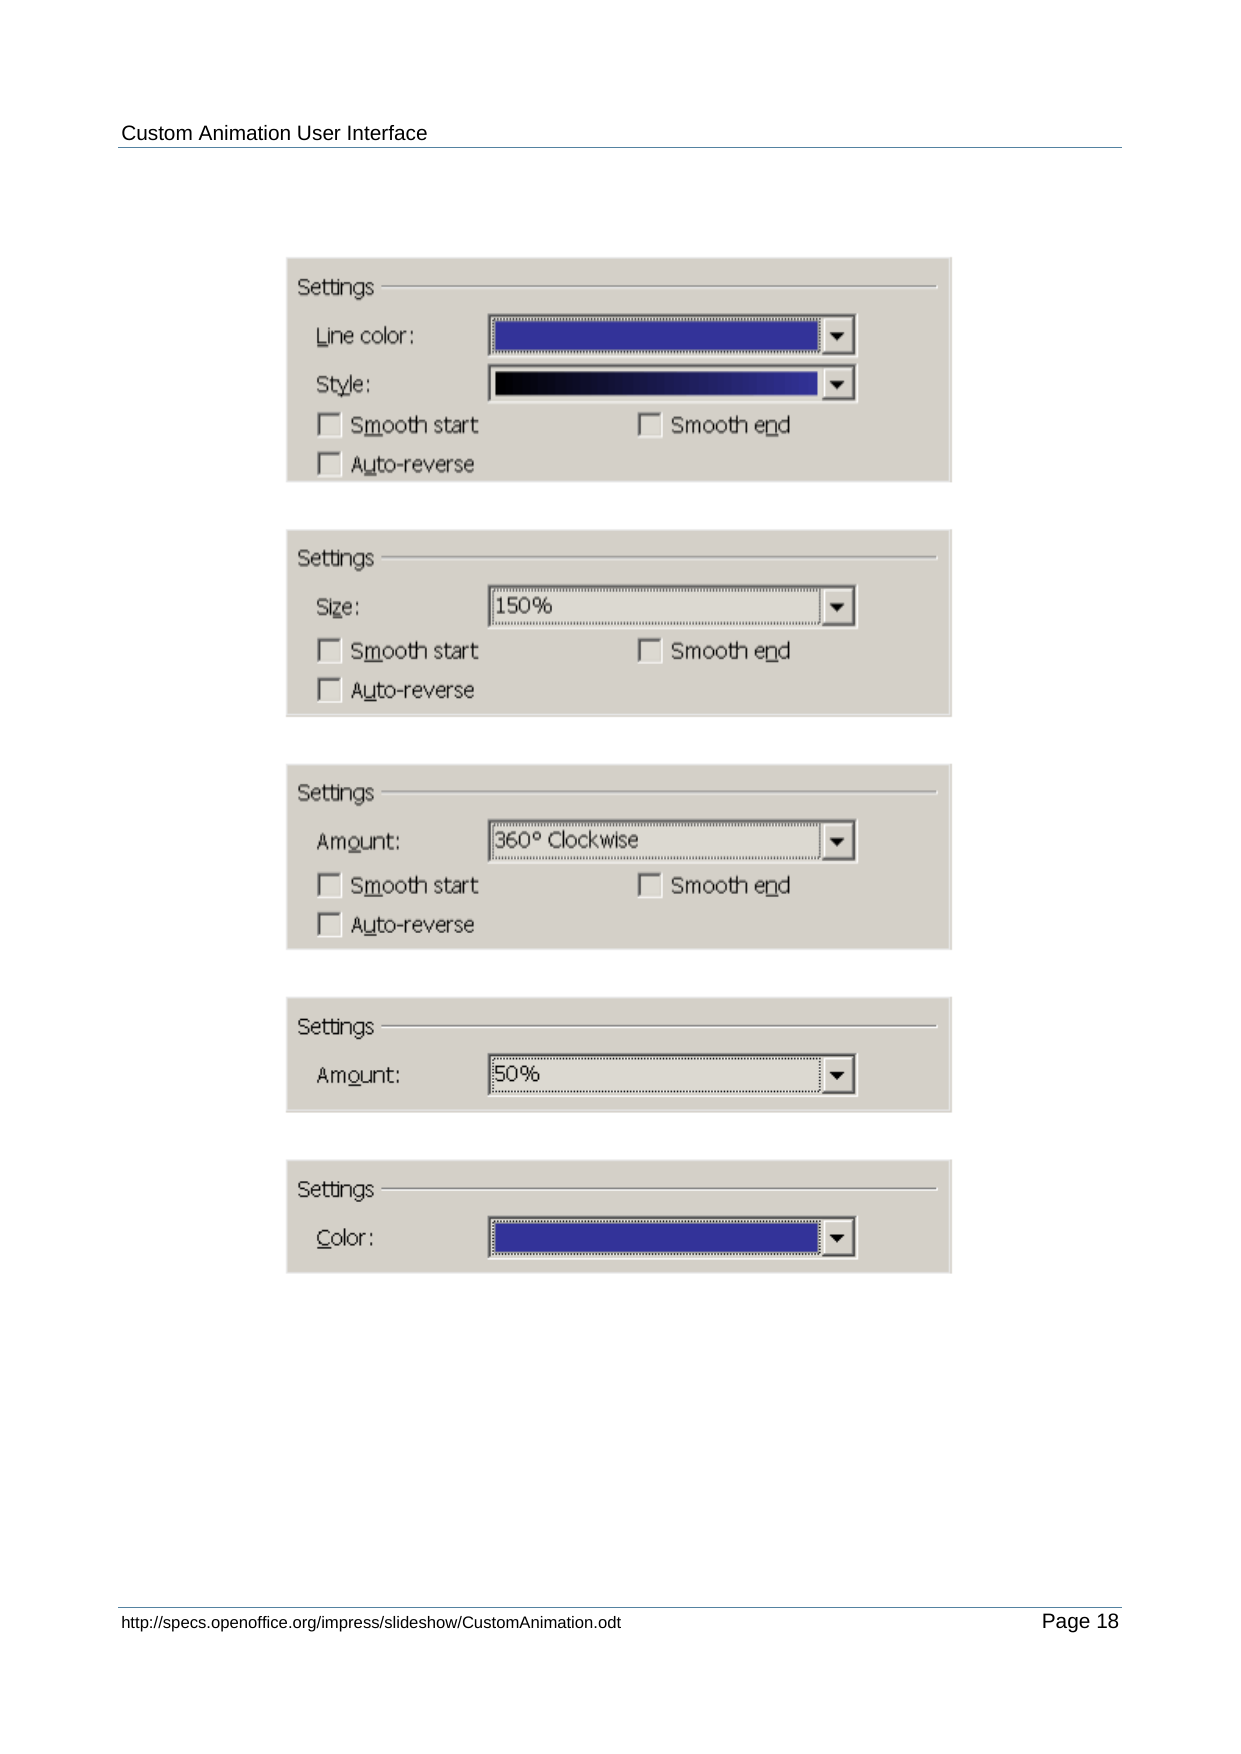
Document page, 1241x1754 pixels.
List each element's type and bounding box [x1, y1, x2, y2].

picture [280, 248, 960, 1288]
